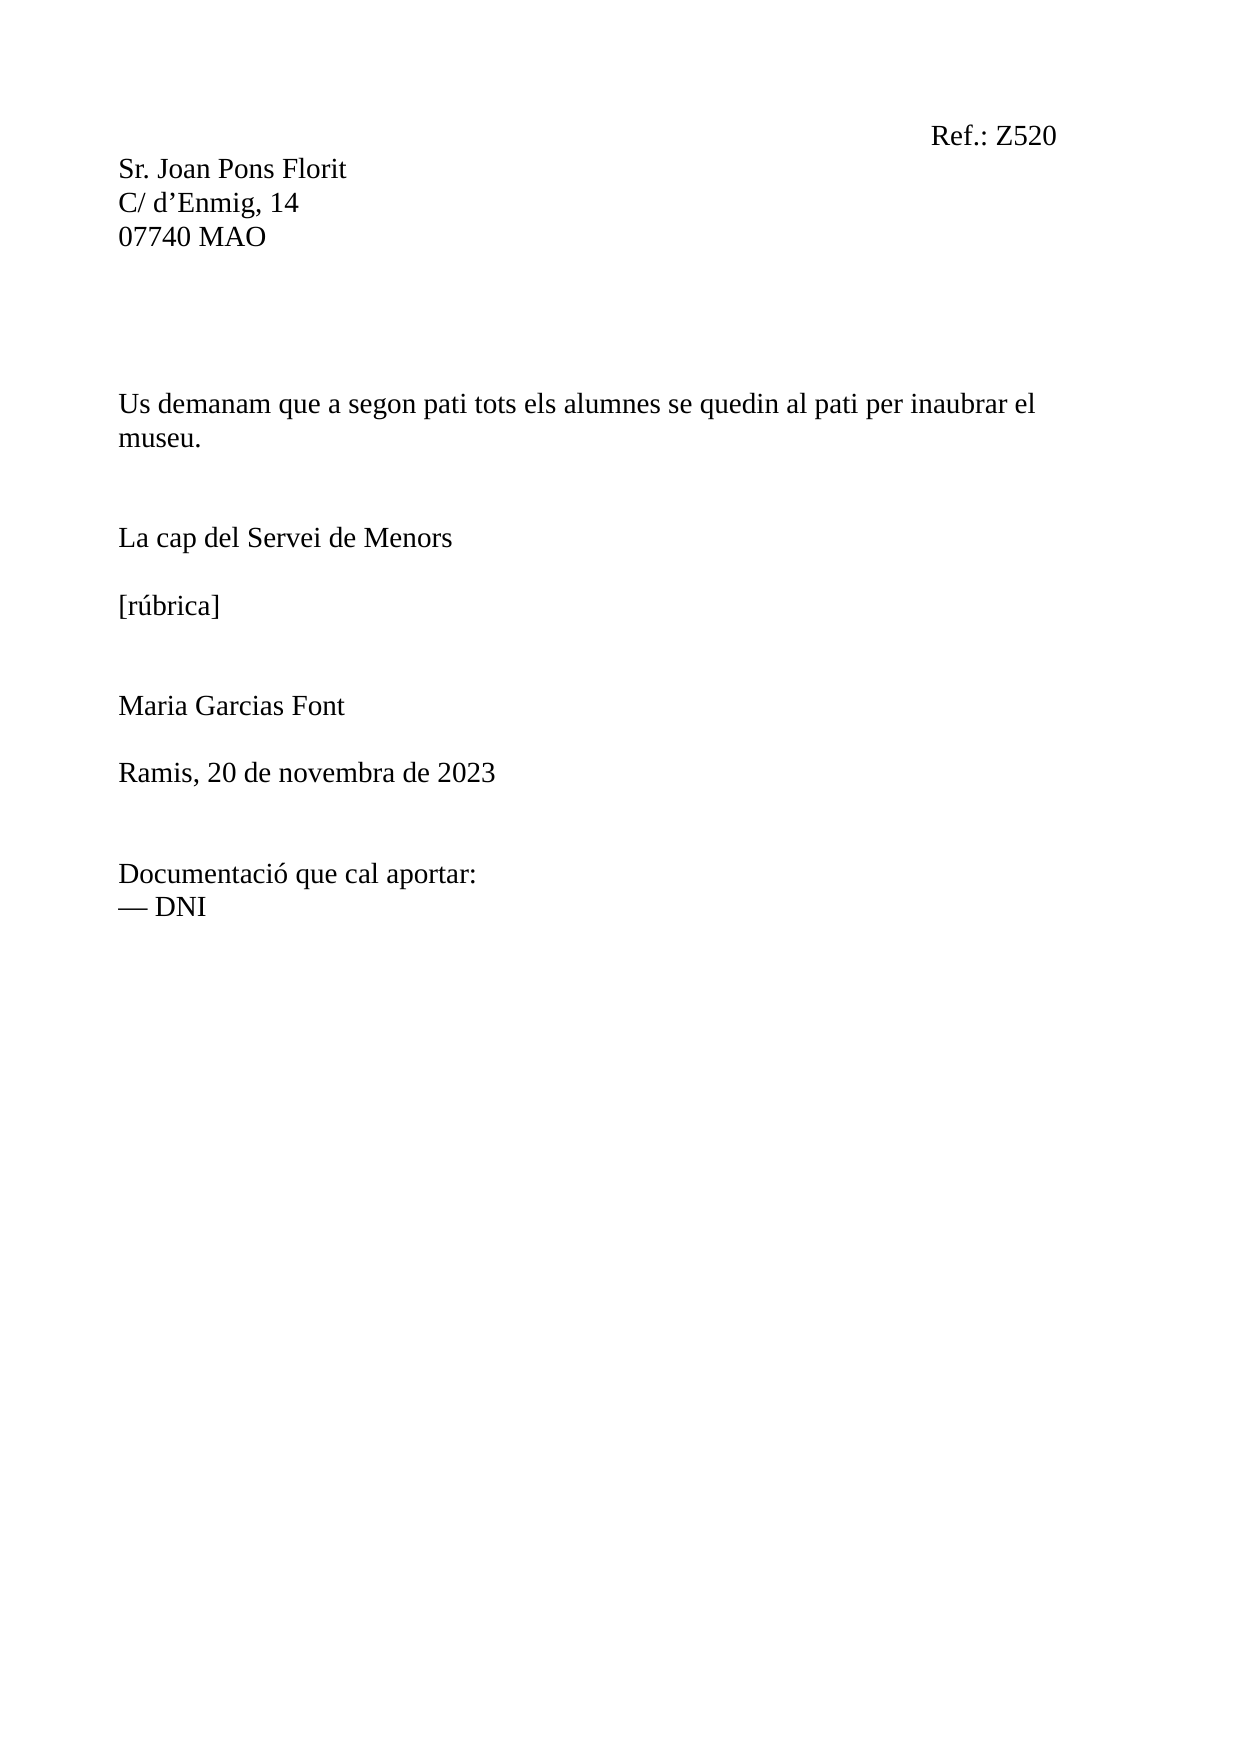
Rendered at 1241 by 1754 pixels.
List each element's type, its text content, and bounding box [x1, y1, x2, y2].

text C/ d’Enmig, 14 [118, 185, 1122, 219]
text — DNI [118, 889, 1122, 923]
text 07740 MAO [118, 219, 1122, 252]
text Sr. Joan Pons Florit [118, 152, 1122, 185]
text Ref.: Z520 [118, 118, 1122, 152]
text Us demanam que a segon pati tots els alumnes se quedin al pati per inaubrar el museu. [118, 386, 1122, 453]
text Ramis, 20 de novembra de 2023 [118, 755, 1122, 789]
text Maria Garcias Font [118, 688, 1122, 722]
text Documentació que cal aportar: [118, 856, 1122, 889]
text La cap del Servei de Menors [118, 521, 1122, 554]
text [rúbrica] [118, 588, 1122, 621]
